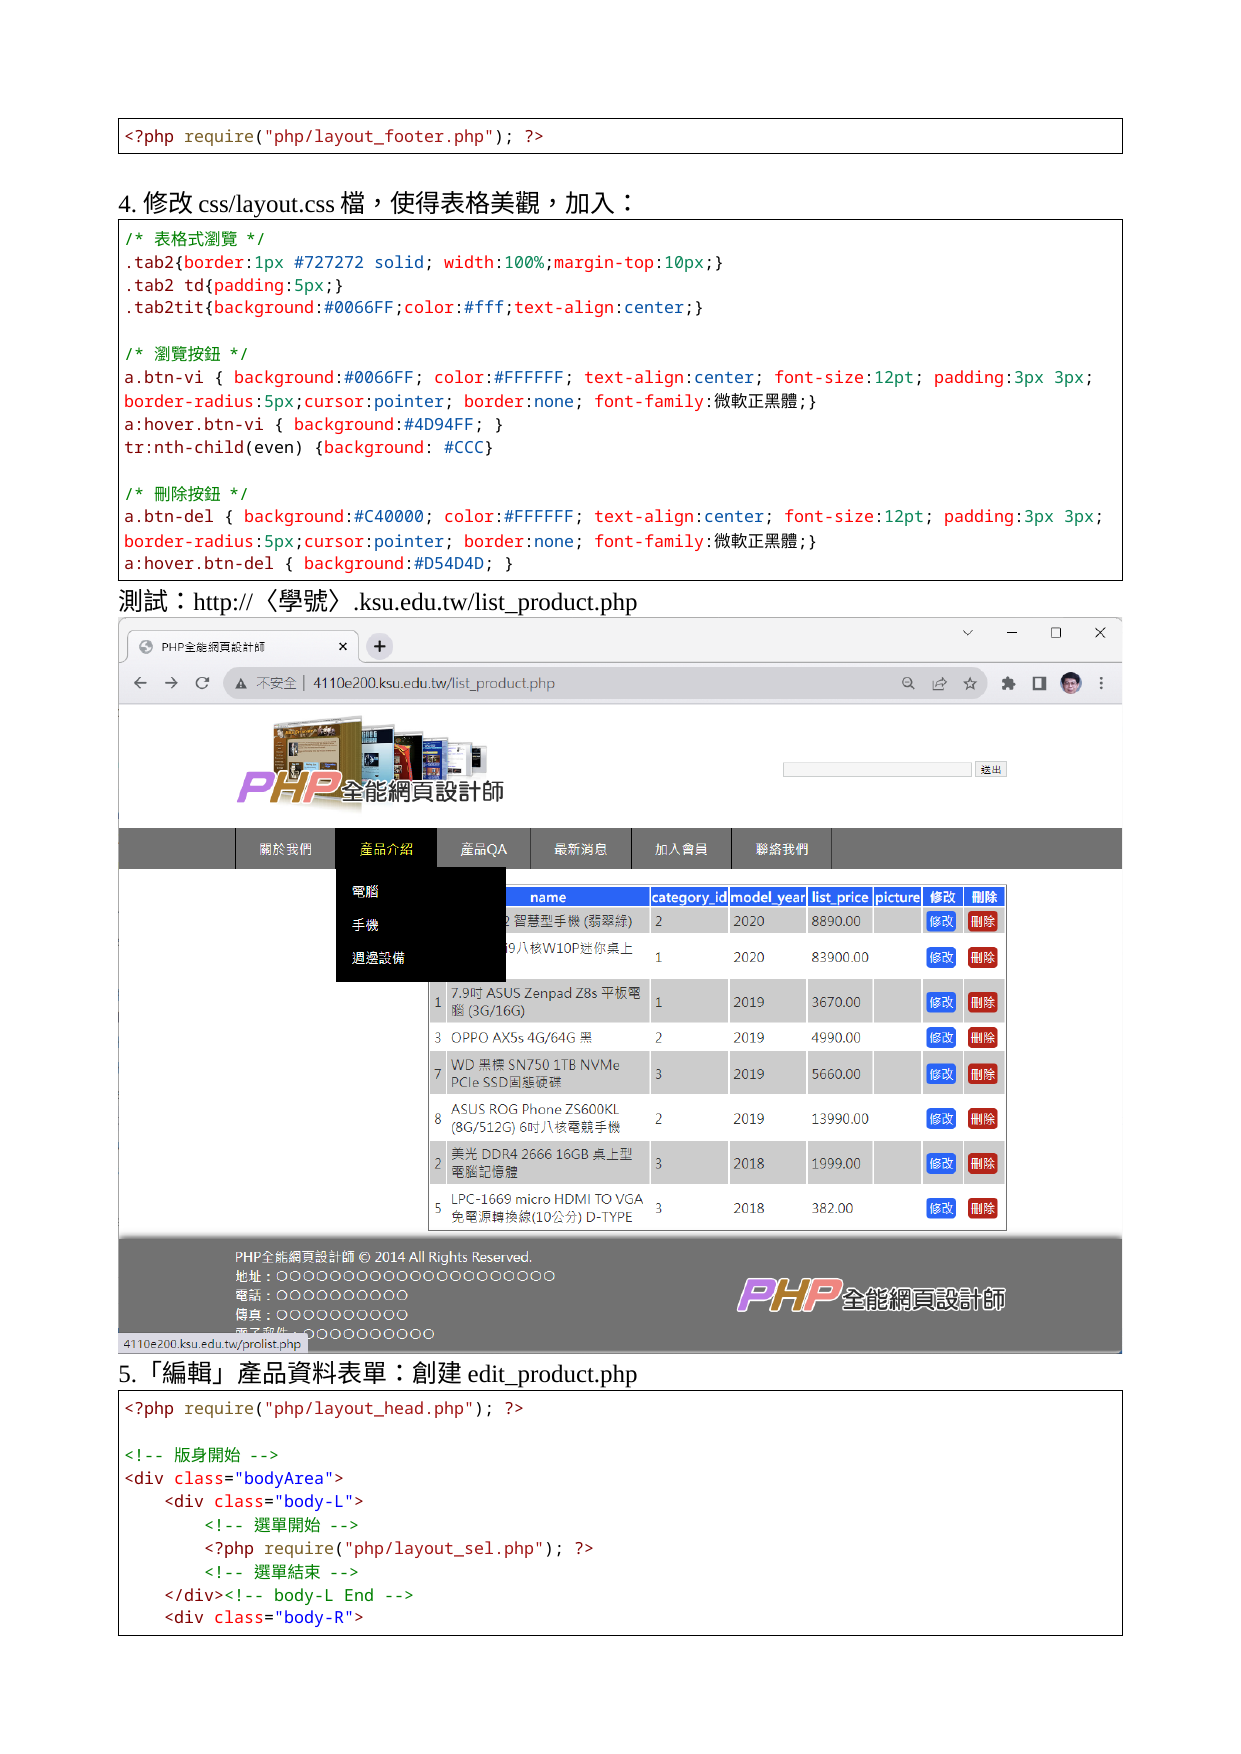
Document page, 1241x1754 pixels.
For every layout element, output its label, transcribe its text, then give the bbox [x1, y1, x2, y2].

text 測試：http://〈學號〉.ksu.edu.tw/list_product.php [118, 581, 1122, 617]
text 4. 修改css/layout.css檔，使得表格美觀，加入： [118, 183, 1122, 219]
table_header <?php require("php/layout_footer.php"); ?> [119, 119, 1122, 153]
table_header <?php require("php/layout_head.php"); ?> <!-- 版身開始 --> <div class="bodyArea"> <div class="body-L"> <!-- 選單開始 --> <?php require("php/layout_sel.php"); ?> <!-- 選單結束 --> </div><!-- body-L End --> <div class="body-R"> [119, 1391, 1122, 1634]
text 5.「編輯」產品資料表單：創建 edit_product.php [118, 1354, 1122, 1390]
table_header /* 表格式瀏覽 */ .tab2{border:1px #727272 solid; width:100%;margin-top:10px;} .tab2 td{padding:5px;} .tab2tit{background:#0066FF;color:#fff;text-align:center;} /* 瀏覽按鈕 */ a.btn-vi { background:#0066FF; color:#FFFFFF; text-align:center; font-size:12pt; padding:3px 3px; border-radius:5px;cursor:pointer; border:none; font-family:微軟正黑體;} a:hover.btn-vi { background:#4D94FF; } tr:nth-child(even) {background: #CCC} /* 刪除按鈕 */ a.btn-del { background:#C40000; color:#FFFFFF; text-align:center; font-size:12pt; padding:3px 3px; border-radius:5px;cursor:pointer; border:none; font-family:微軟正黑體;} a:hover.btn-del { background:#D54D4D; } [119, 220, 1122, 580]
